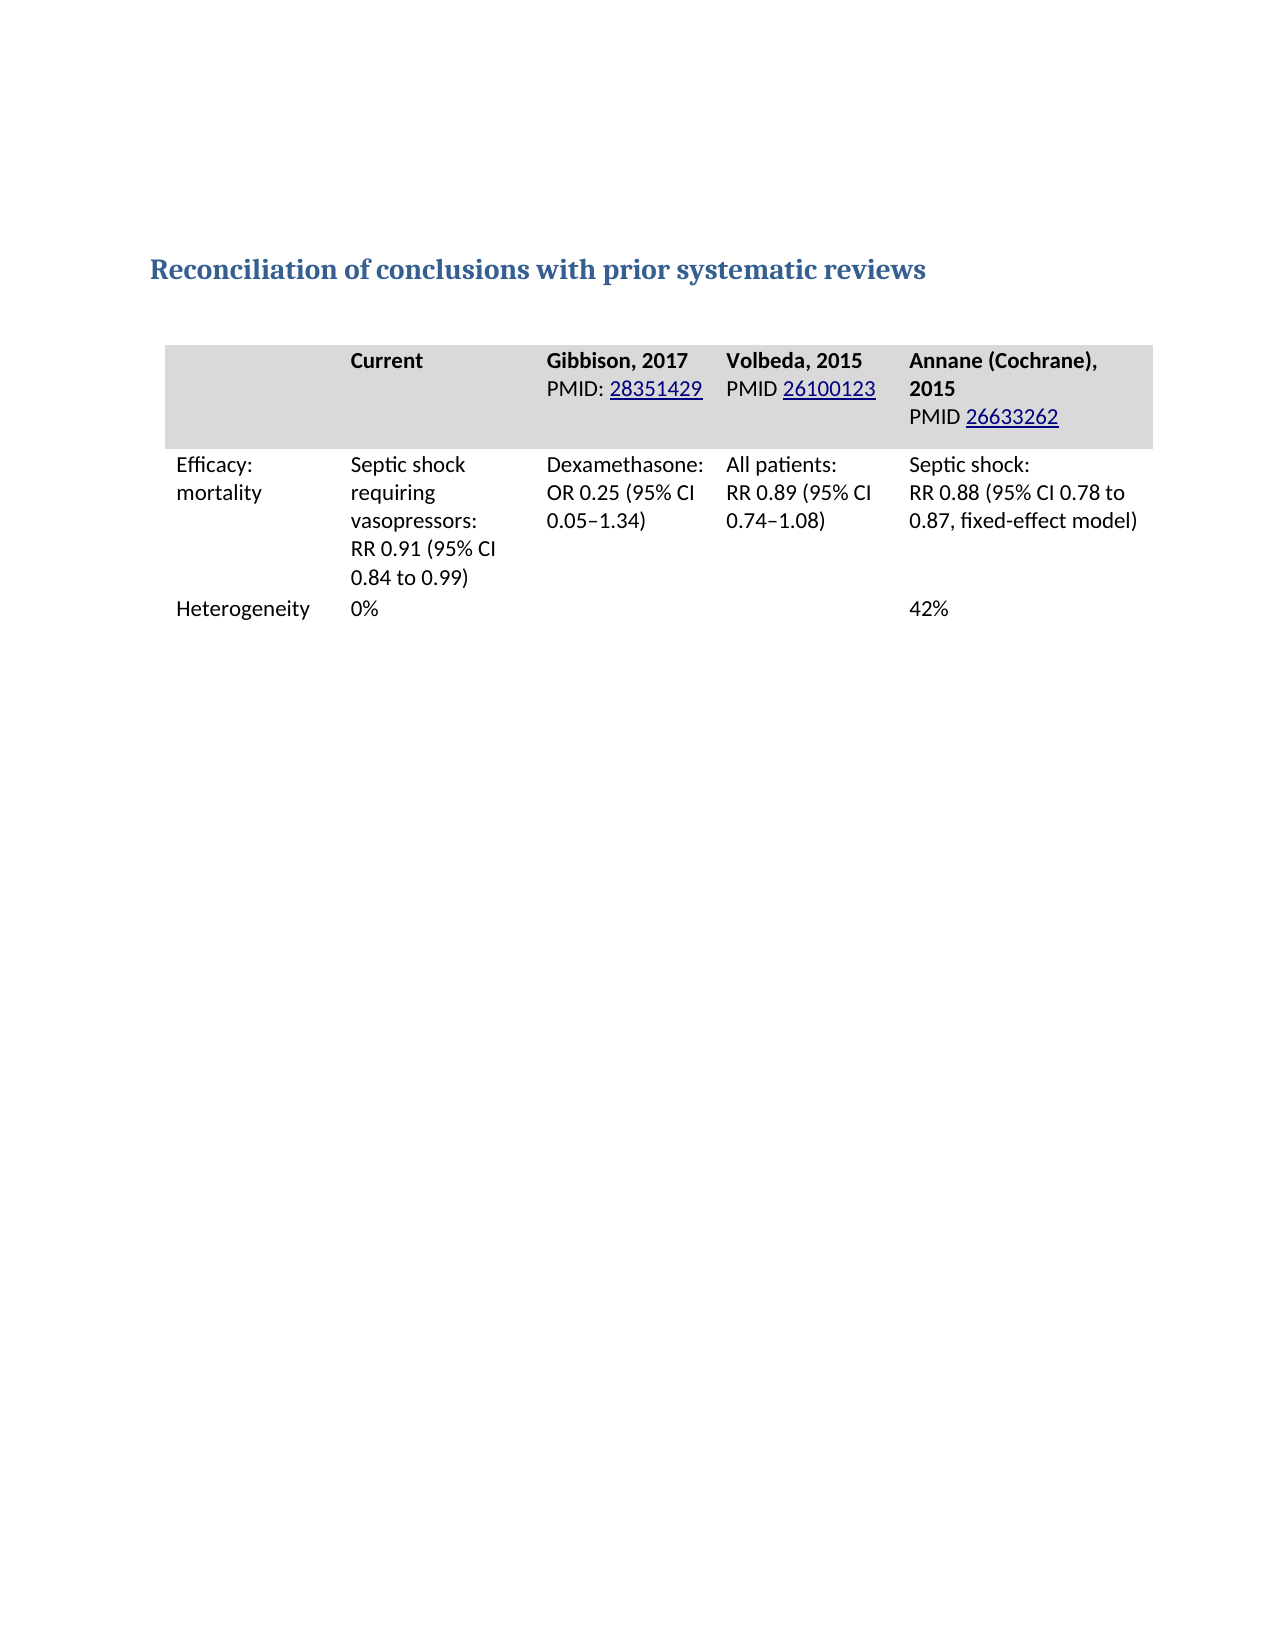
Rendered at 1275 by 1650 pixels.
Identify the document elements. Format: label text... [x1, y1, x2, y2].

table_header Annane (Cochrane), 2015 PMID 26633262 [898, 345, 1153, 449]
table_cell 0% [339, 592, 546, 623]
table_cell [546, 592, 725, 623]
table_cell Heterogeneity [165, 592, 339, 623]
table_header Volbeda, 2015 PMID 26100123 [725, 345, 898, 449]
table_header [165, 345, 339, 449]
table_cell [725, 592, 898, 623]
table_cell Septic shock: RR 0.88 (95% CI 0.78 to 0.87, fixed-effect model) [898, 449, 1153, 592]
table_header Current [339, 345, 546, 449]
table_cell 42% [898, 592, 1153, 623]
subtitle Reconciliation of conclusions with prior systematic reviews [150, 253, 1125, 287]
table_cell Septic shock requiring vasopressors: RR 0.91 (95% CI 0.84 to 0.99) [339, 449, 546, 592]
table_header Gibbison, 2017 PMID: 28351429 [546, 345, 725, 449]
table_cell Efficacy: mortality [165, 449, 339, 592]
table_cell Dexamethasone: OR 0.25 (95% CI 0.05–1.34) [546, 449, 725, 592]
table_cell All patients: RR 0.89 (95% CI 0.74–1.08) [725, 449, 898, 592]
